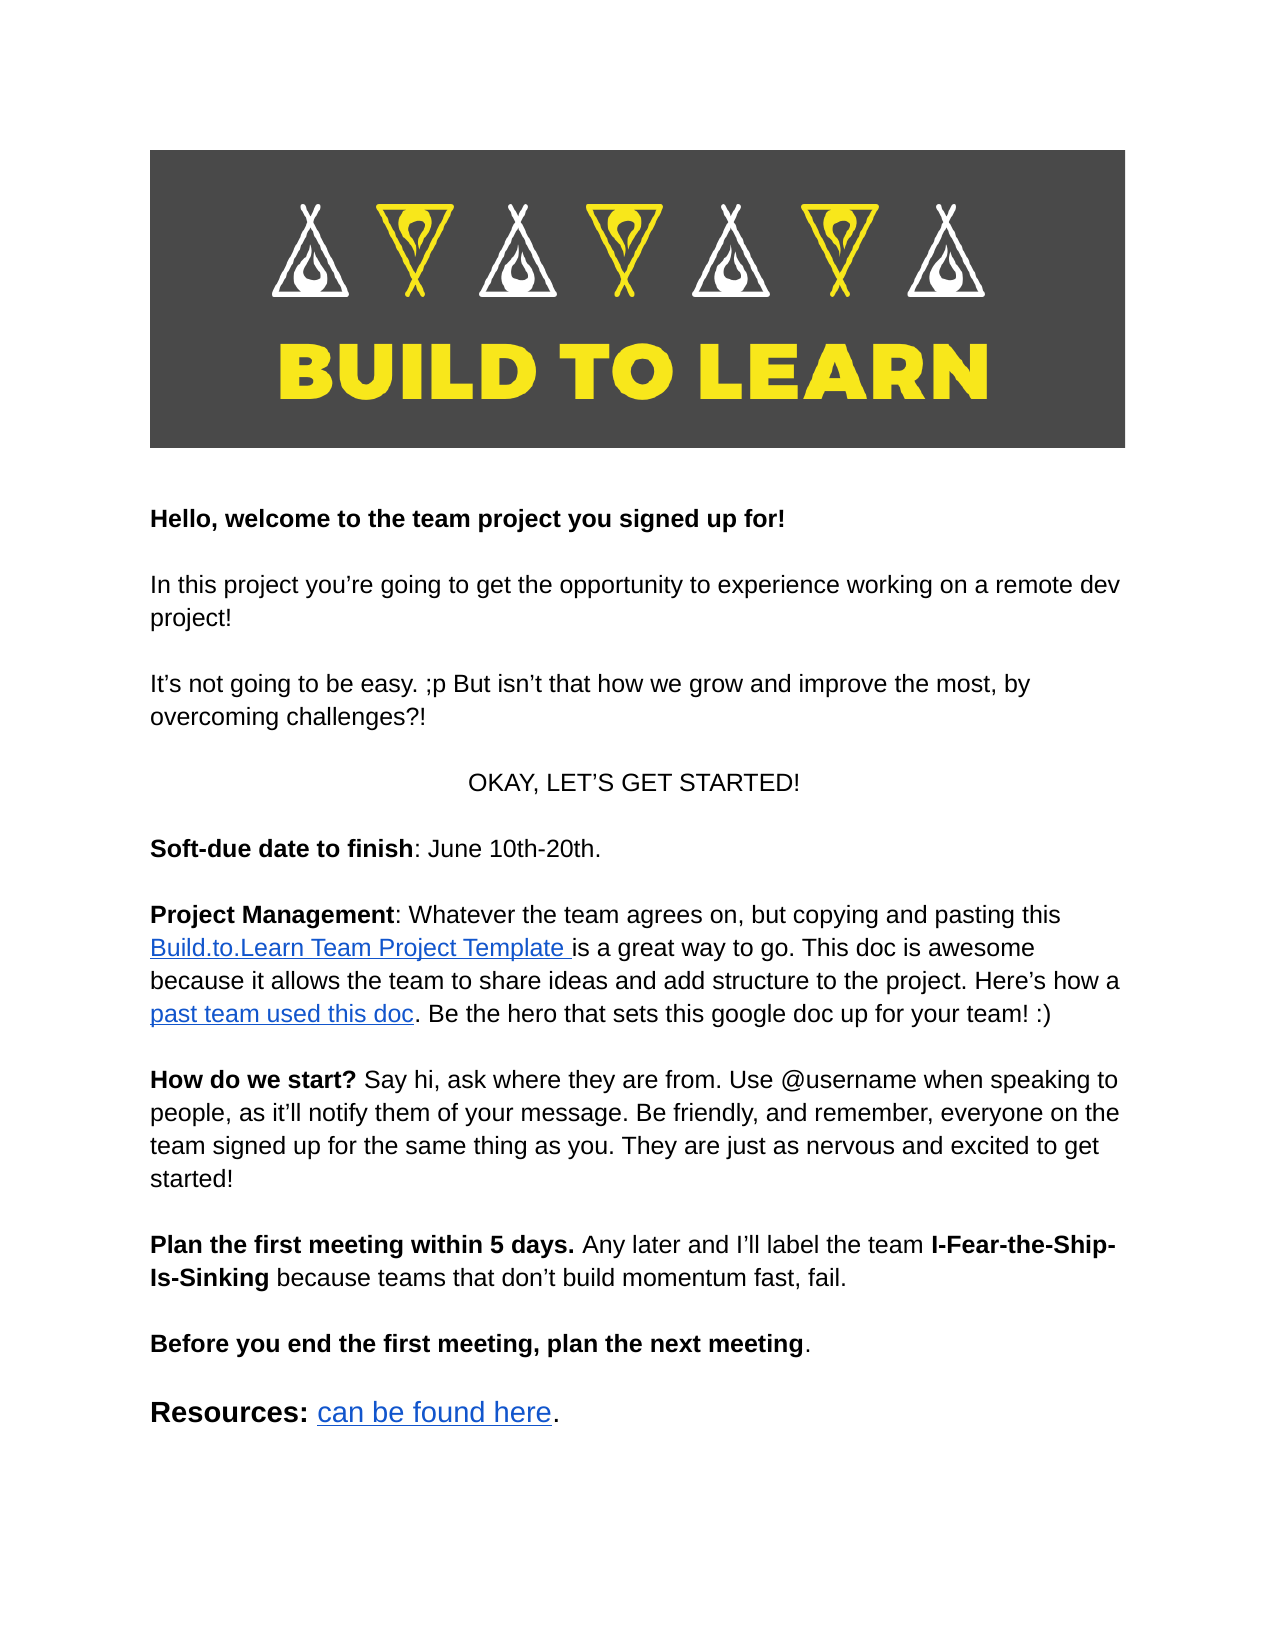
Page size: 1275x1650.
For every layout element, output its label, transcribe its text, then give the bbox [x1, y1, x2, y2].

text It’s not going to be easy. ;p But isn’t that how we grow and improve the most, by overcoming challenges?! [150, 669, 1125, 731]
text How do we start? Say hi, ask where they are from. Use @username when speaking to people, as it’ll notify them of your message. Be friendly, and remember, everyone on the team signed up for the same thing as you. They are just as nervous and excited to get started! [150, 1065, 1125, 1193]
picture [150, 150, 1125, 448]
text OKAY, LET’S GET STARTED! [150, 768, 1125, 797]
text Hello, welcome to the team project you signed up for! [150, 504, 1125, 533]
text Before you end the first meeting, plan the next meeting. [150, 1329, 1125, 1358]
text Plan the first meeting within 5 days. Any later and I’ll label the team I-Fear-the-Ship-Is-Sinking because teams that don’t build momentum fast, fail. [150, 1230, 1125, 1292]
text In this project you’re going to get the opportunity to experience working on a remote dev project! [150, 570, 1125, 632]
text Project Management: Whatever the team agrees on, but copying and pasting this Build.to.Learn Team Project Template is a great way to go. This doc is awesome because it allows the team to share ideas and add structure to the project. Here’s how a past team used this doc. Be the hero that sets this google doc up for your team! :) [150, 900, 1125, 1028]
text Resources: can be found here. [150, 1396, 1125, 1429]
text Soft-due date to finish: June 10th-20th. [150, 834, 1125, 863]
